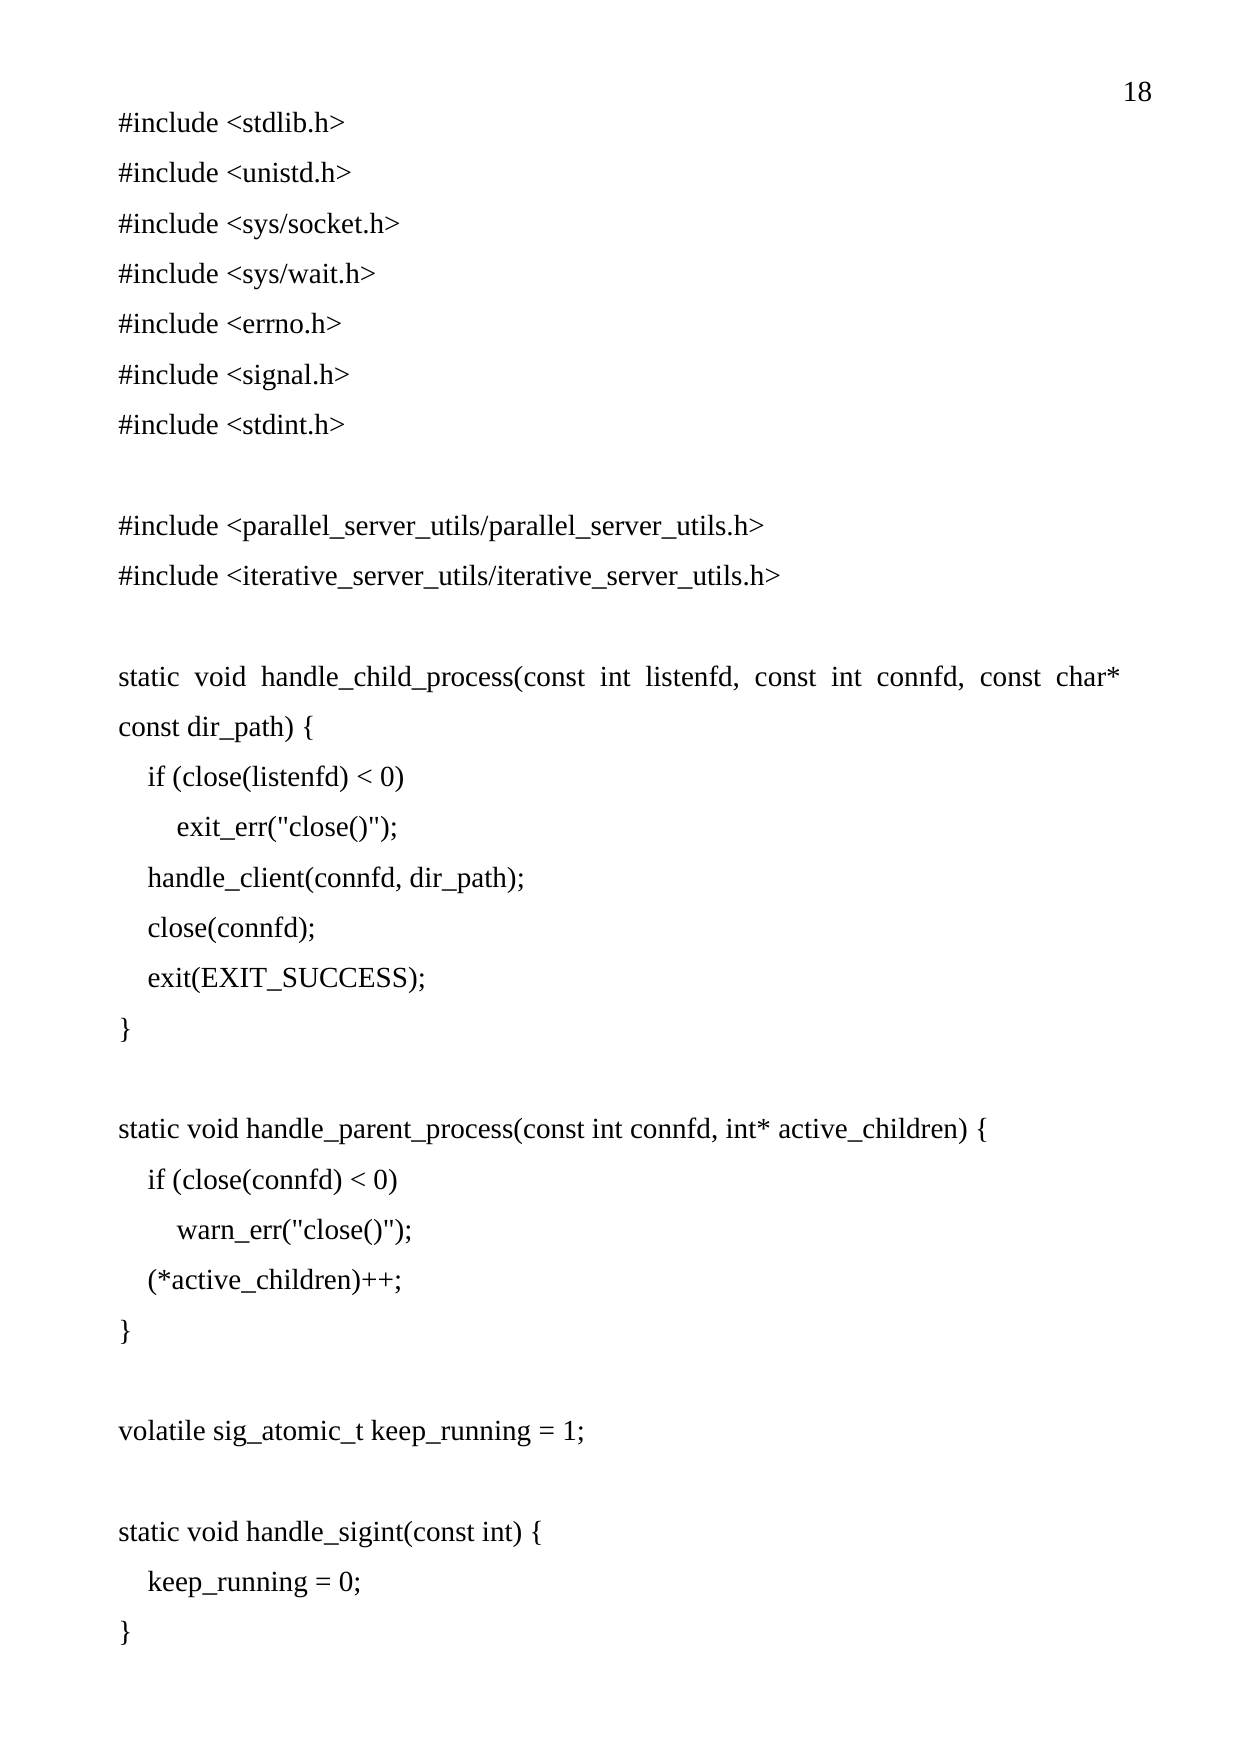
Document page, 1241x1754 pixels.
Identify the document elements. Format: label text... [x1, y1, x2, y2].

text #include <signal.h> [118, 357, 1122, 390]
text #include <errno.h> [118, 306, 1122, 340]
text if (close(connfd) < 0) [118, 1162, 1122, 1195]
text #include <stdlib.h> [118, 105, 1122, 139]
text exit(EXIT_SUCCESS); [118, 961, 1122, 994]
text #include <iterative_server_utils/iterative_server_utils.h> [118, 558, 1122, 592]
text #include <parallel_server_utils/parallel_server_utils.h> [118, 508, 1122, 541]
text close(connfd); [118, 910, 1122, 944]
text volatile sig_atomic_t keep_running = 1; [118, 1413, 1122, 1447]
text keep_running = 0; [118, 1564, 1122, 1598]
text } [118, 1313, 1122, 1346]
text } [118, 1011, 1122, 1044]
text static void handle_sigint(const int) { [118, 1514, 1122, 1547]
text #include <sys/wait.h> [118, 256, 1122, 290]
text handle_client(connfd, dir_path); [118, 860, 1122, 893]
text if (close(listenfd) < 0) [118, 759, 1122, 793]
text (*active_children)++; [118, 1262, 1122, 1296]
text } [118, 1614, 1122, 1648]
text warn_err("close()"); [118, 1212, 1122, 1246]
text static void handle_child_process(const int listenfd, const int connfd, const char* const dir_path) { [118, 659, 1122, 742]
text #include <unistd.h> [118, 156, 1122, 189]
text #include <stdint.h> [118, 407, 1122, 441]
text #include <sys/socket.h> [118, 206, 1122, 239]
text static void handle_parent_process(const int connfd, int* active_children) { [118, 1111, 1122, 1145]
text exit_err("close()"); [118, 809, 1122, 843]
